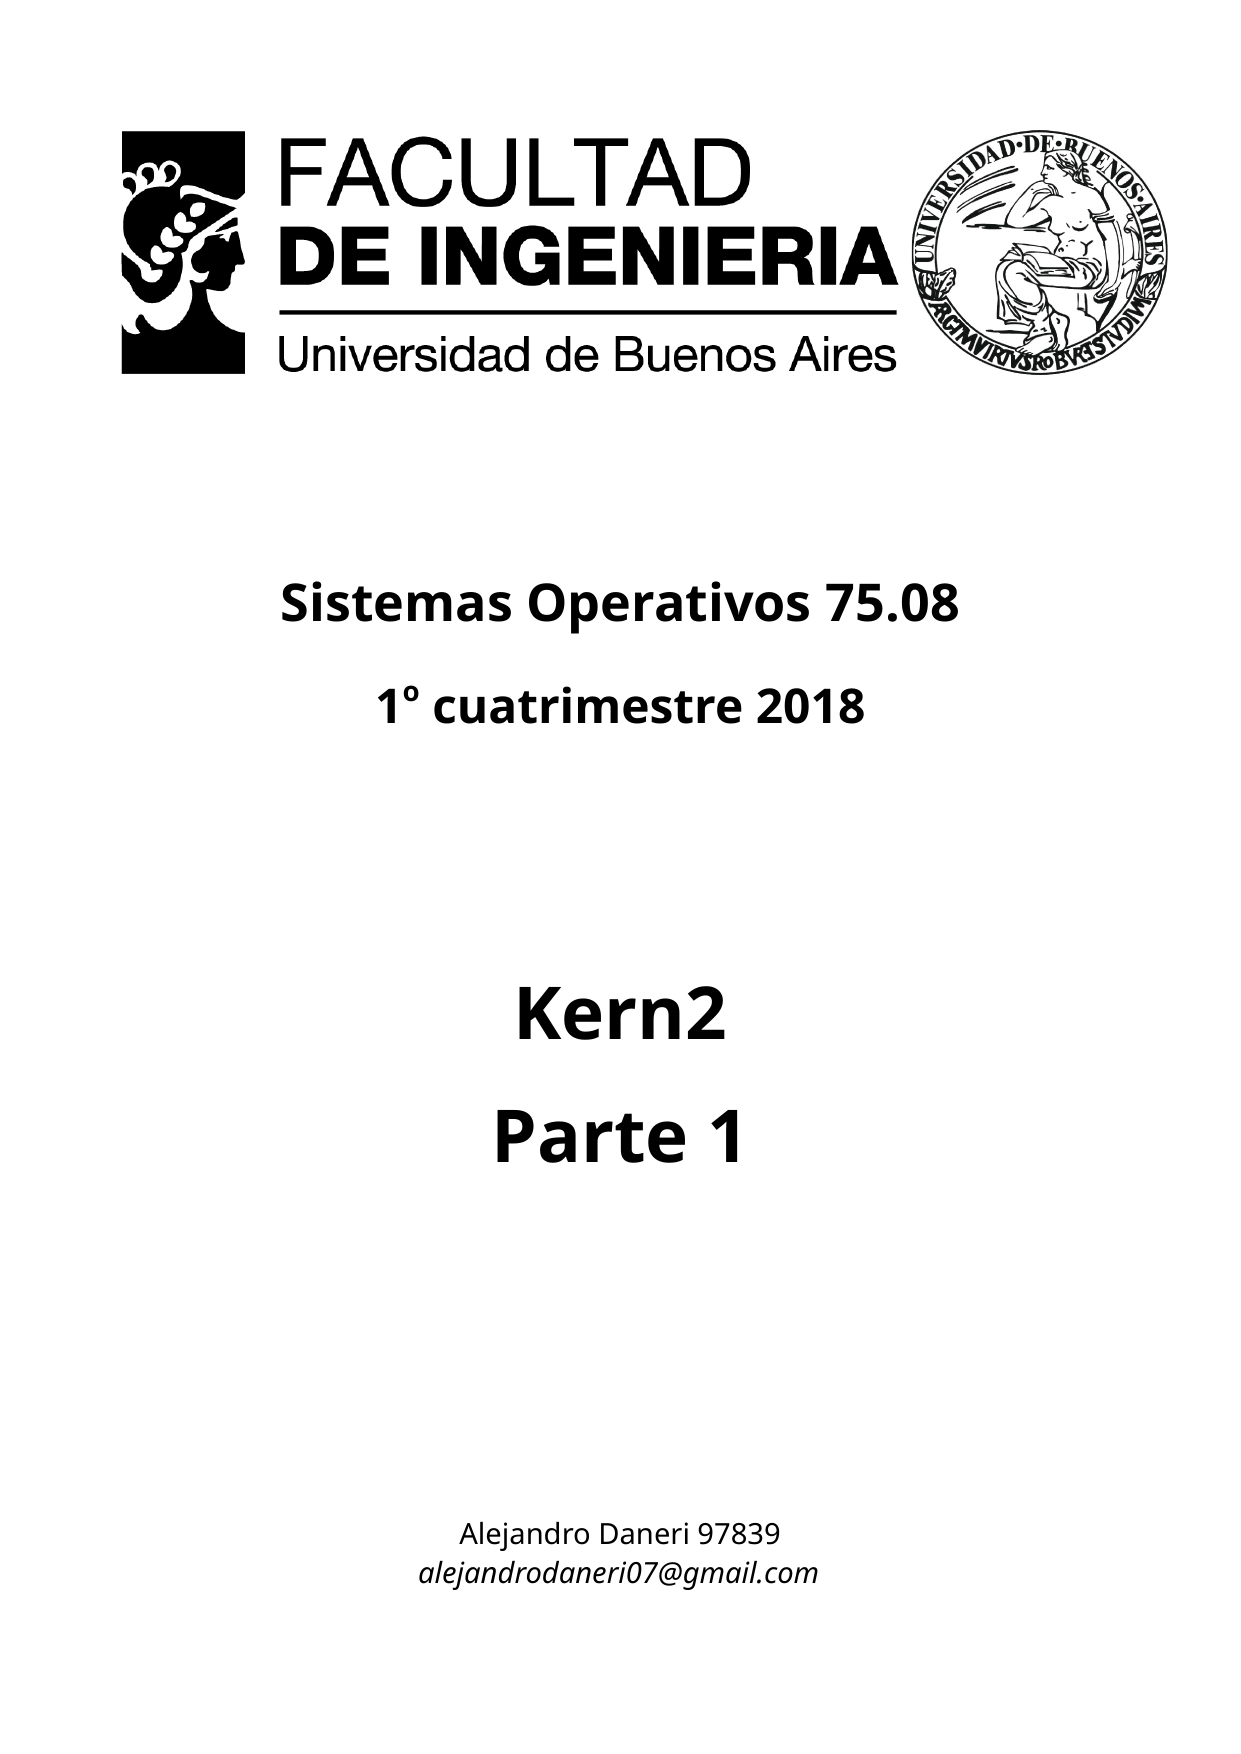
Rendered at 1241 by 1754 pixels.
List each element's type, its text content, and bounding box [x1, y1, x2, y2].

picture [108, 118, 1168, 385]
text Kern2 [118, 961, 1122, 1061]
text alejandrodaneri07@gmail.com [118, 1553, 1122, 1592]
text Sistemas Operativos 75.08 [118, 565, 1122, 636]
text Parte 1 [118, 1084, 1122, 1184]
text Alejandro Daneri 97839 [118, 1513, 1122, 1553]
text 1o cuatrimestre 2018 [118, 672, 1122, 737]
